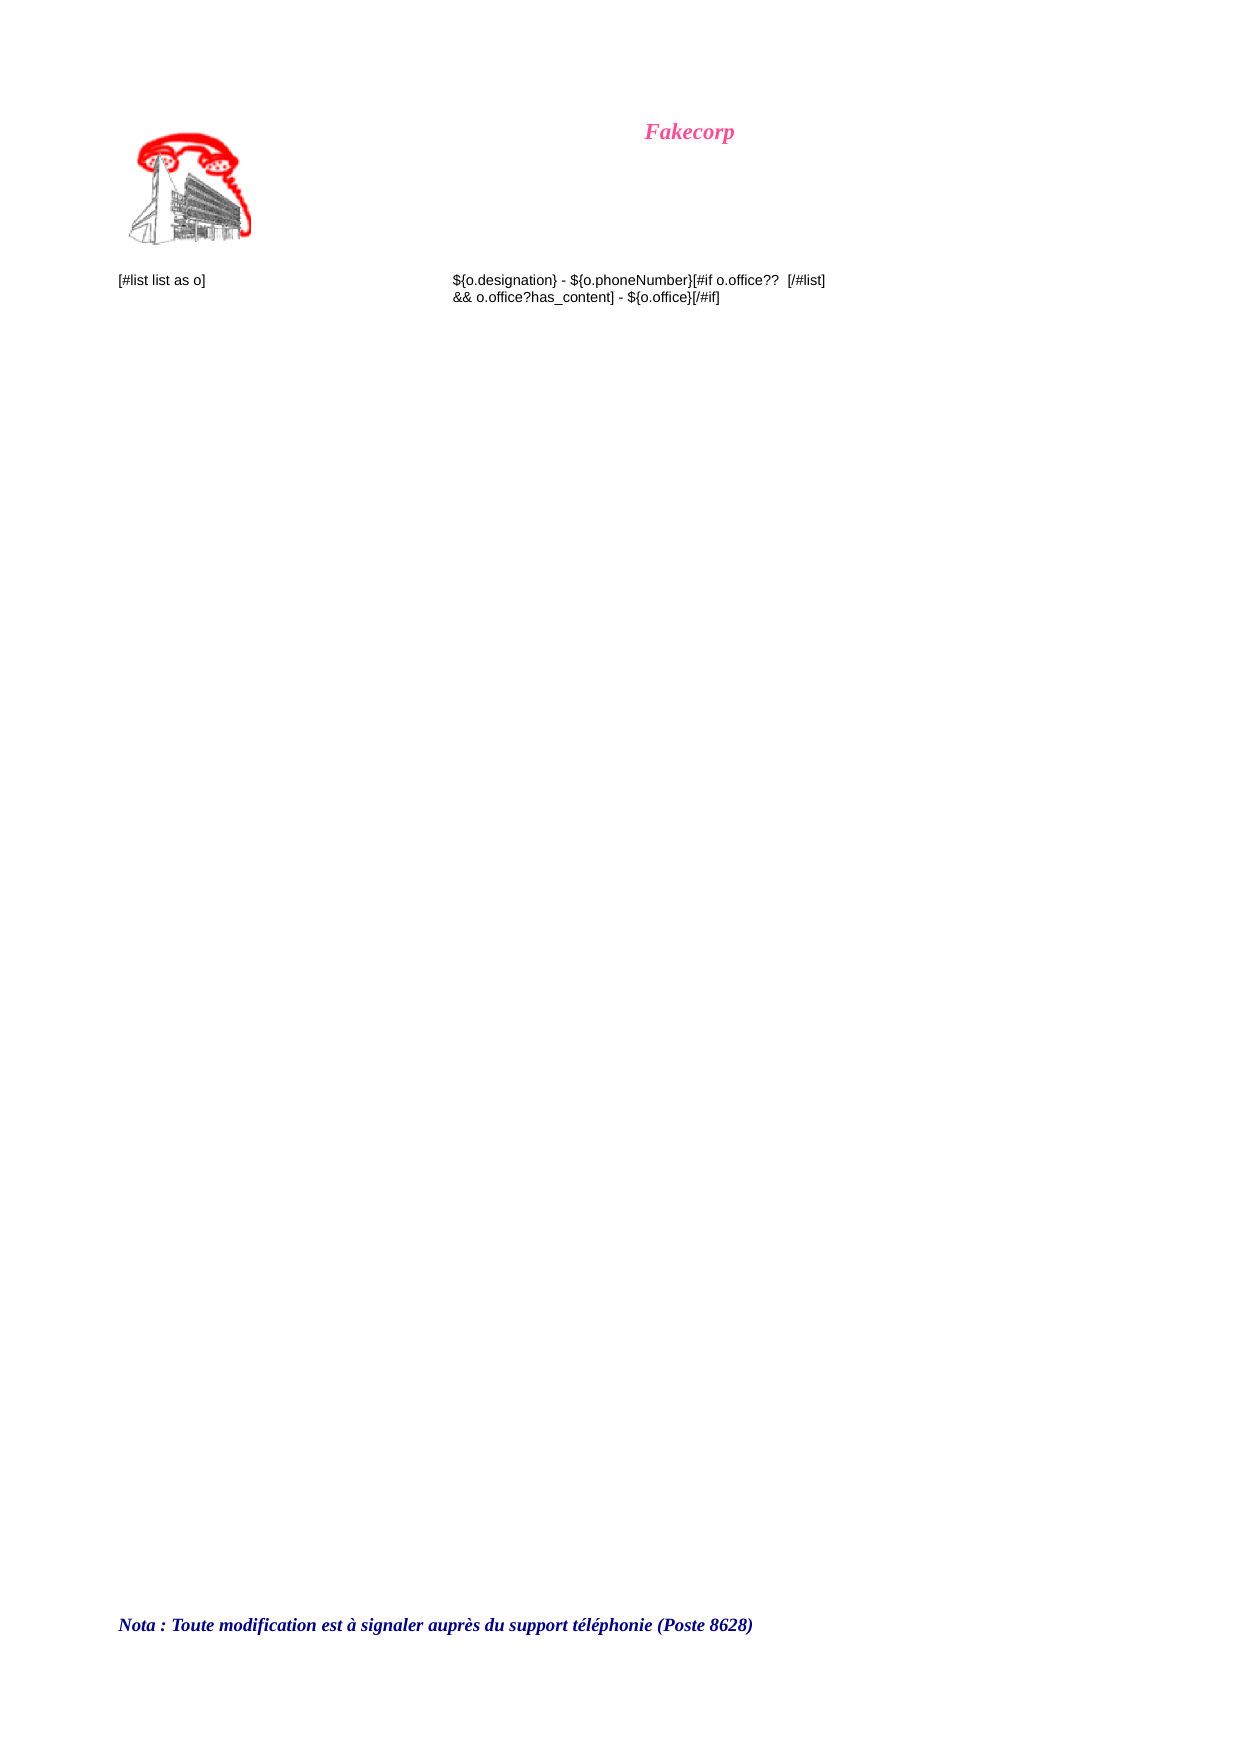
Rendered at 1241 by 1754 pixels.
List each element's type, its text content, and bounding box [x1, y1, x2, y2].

text Fakecorp [118, 118, 1122, 144]
text ${o.designation} - ${o.phoneNumber}[#if o.office?? && o.office?has_content] - ${o.office}[/#if] [453, 272, 787, 305]
text [#list list as o] [118, 272, 453, 288]
picture [124, 121, 260, 254]
text [/#list] [787, 272, 1122, 288]
